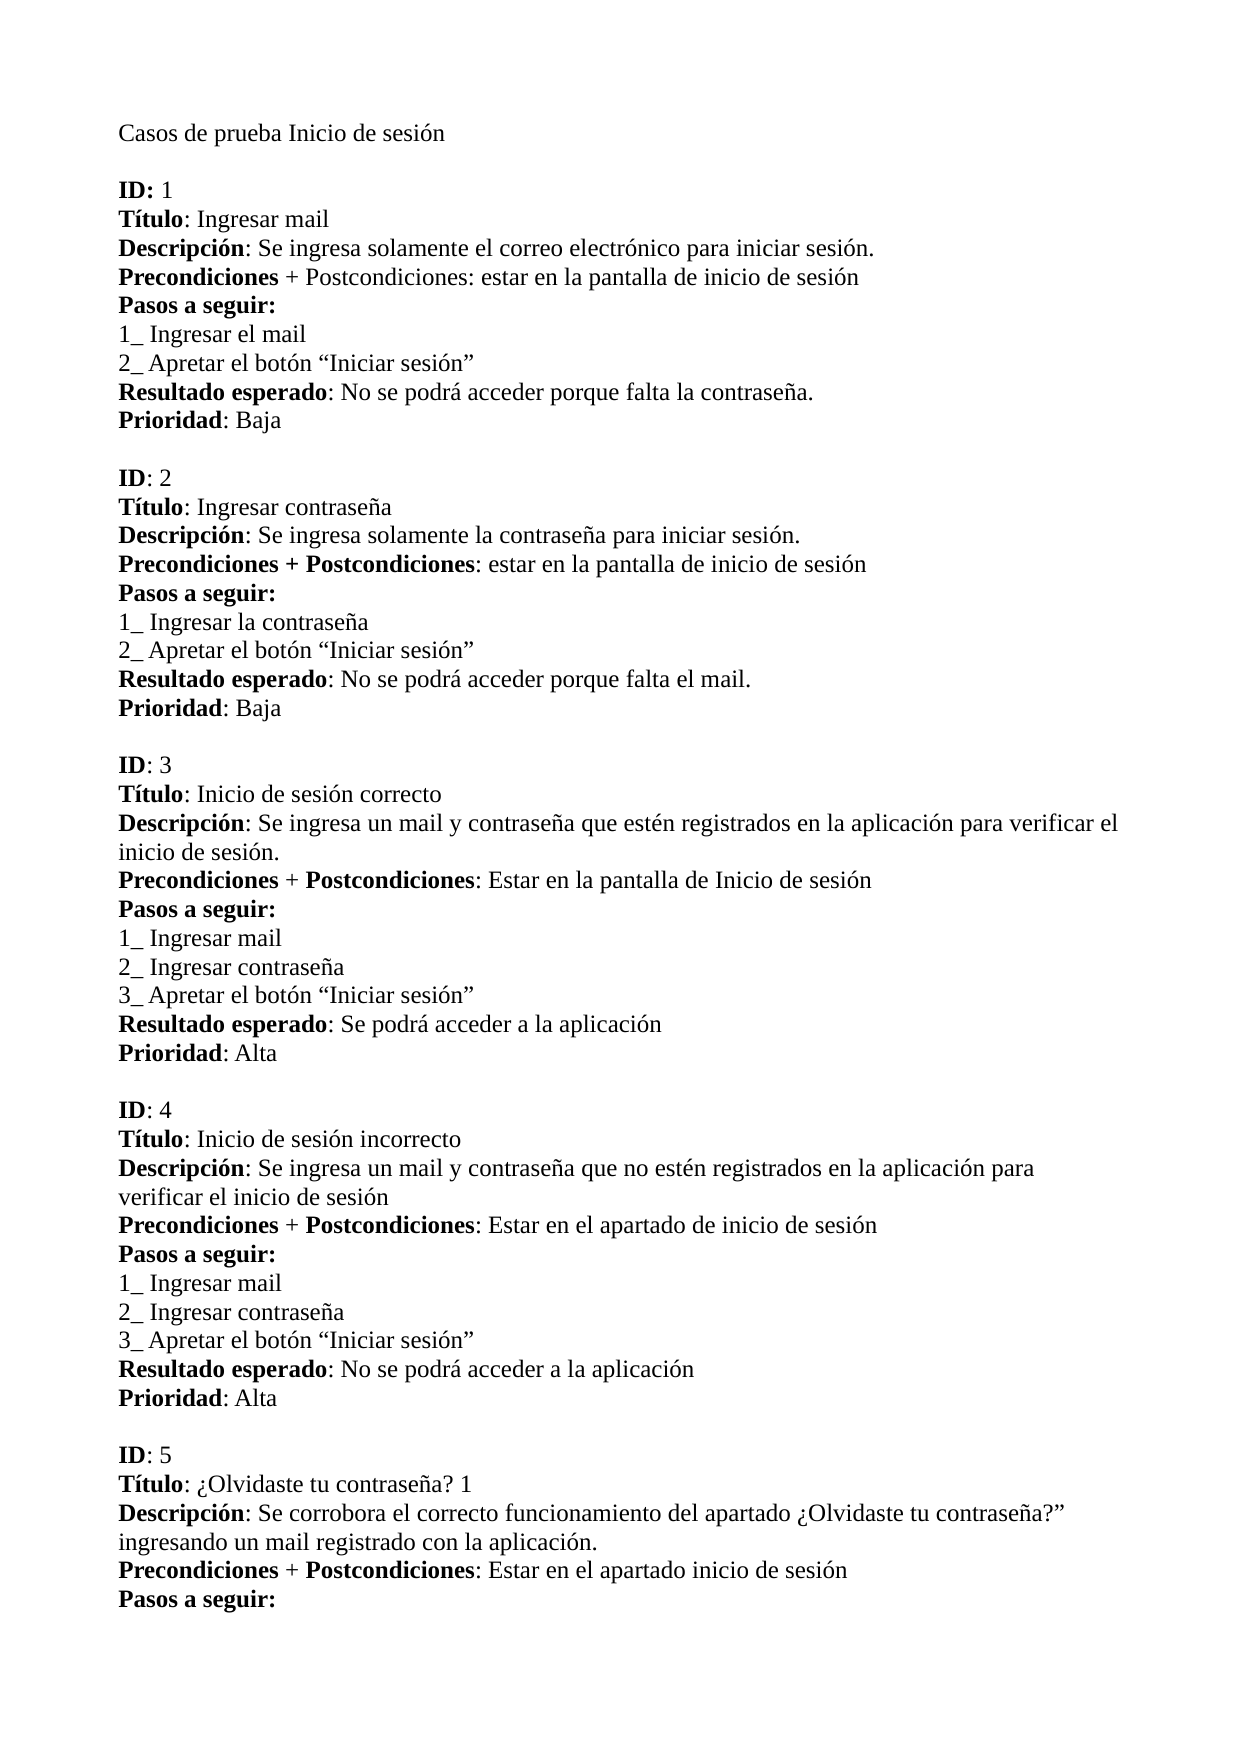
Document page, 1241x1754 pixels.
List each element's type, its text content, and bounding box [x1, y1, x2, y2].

text Prioridad: Alta [118, 1038, 1122, 1067]
text Descripción: Se ingresa solamente el correo electrónico para iniciar sesión. [118, 233, 1122, 262]
text ID: 2 [118, 463, 1122, 492]
text Pasos a seguir: [118, 578, 1122, 607]
text Casos de prueba Inicio de sesión [118, 118, 1122, 147]
text Pasos a seguir: [118, 1584, 1122, 1613]
text 2_ Ingresar contraseña [118, 1297, 1122, 1326]
text ID: 3 [118, 751, 1122, 779]
text ID: 1 [118, 176, 1122, 204]
text Pasos a seguir: [118, 291, 1122, 319]
text Título: Inicio de sesión correcto [118, 779, 1122, 808]
text Precondiciones + Postcondiciones: Estar en el apartado inicio de sesión [118, 1556, 1122, 1584]
text Precondiciones + Postcondiciones: estar en la pantalla de inicio de sesión [118, 262, 1122, 291]
text Descripción: Se ingresa un mail y contraseña que no estén registrados en la aplicación para verificar el inicio de sesión [118, 1153, 1122, 1211]
text 3_ Apretar el botón “Iniciar sesión” [118, 1326, 1122, 1354]
text 1_ Ingresar mail [118, 923, 1122, 952]
text Título: Ingresar contraseña [118, 492, 1122, 521]
text Título: ¿Olvidaste tu contraseña? 1 [118, 1469, 1122, 1498]
text Resultado esperado: Se podrá acceder a la aplicación [118, 1009, 1122, 1038]
text Descripción: Se corrobora el correcto funcionamiento del apartado ¿Olvidaste tu contraseña?” ingresando un mail registrado con la aplicación. [118, 1498, 1122, 1556]
text Título: Inicio de sesión incorrecto [118, 1124, 1122, 1153]
text Resultado esperado: No se podrá acceder porque falta el mail. [118, 664, 1122, 693]
text 2_ Apretar el botón “Iniciar sesión” [118, 348, 1122, 377]
text ID: 5 [118, 1441, 1122, 1469]
text Prioridad: Baja [118, 406, 1122, 434]
text 3_ Apretar el botón “Iniciar sesión” [118, 981, 1122, 1009]
text Prioridad: Alta [118, 1383, 1122, 1412]
text Precondiciones + Postcondiciones: Estar en el apartado de inicio de sesión [118, 1211, 1122, 1239]
text Prioridad: Baja [118, 693, 1122, 722]
text Resultado esperado: No se podrá acceder porque falta la contraseña. [118, 377, 1122, 406]
text Descripción: Se ingresa solamente la contraseña para iniciar sesión. [118, 521, 1122, 549]
text Descripción: Se ingresa un mail y contraseña que estén registrados en la aplicación para verificar el inicio de sesión. [118, 808, 1122, 866]
text ID: 4 [118, 1096, 1122, 1124]
text Resultado esperado: No se podrá acceder a la aplicación [118, 1354, 1122, 1383]
text 1_ Ingresar el mail [118, 319, 1122, 348]
text Pasos a seguir: [118, 894, 1122, 923]
text 2_ Apretar el botón “Iniciar sesión” [118, 636, 1122, 664]
text 1_ Ingresar mail [118, 1268, 1122, 1297]
text Pasos a seguir: [118, 1239, 1122, 1268]
text Título: Ingresar mail [118, 204, 1122, 233]
text 2_ Ingresar contraseña [118, 952, 1122, 981]
text 1_ Ingresar la contraseña [118, 607, 1122, 636]
text Precondiciones + Postcondiciones: Estar en la pantalla de Inicio de sesión [118, 866, 1122, 894]
text Precondiciones + Postcondiciones: estar en la pantalla de inicio de sesión [118, 549, 1122, 578]
